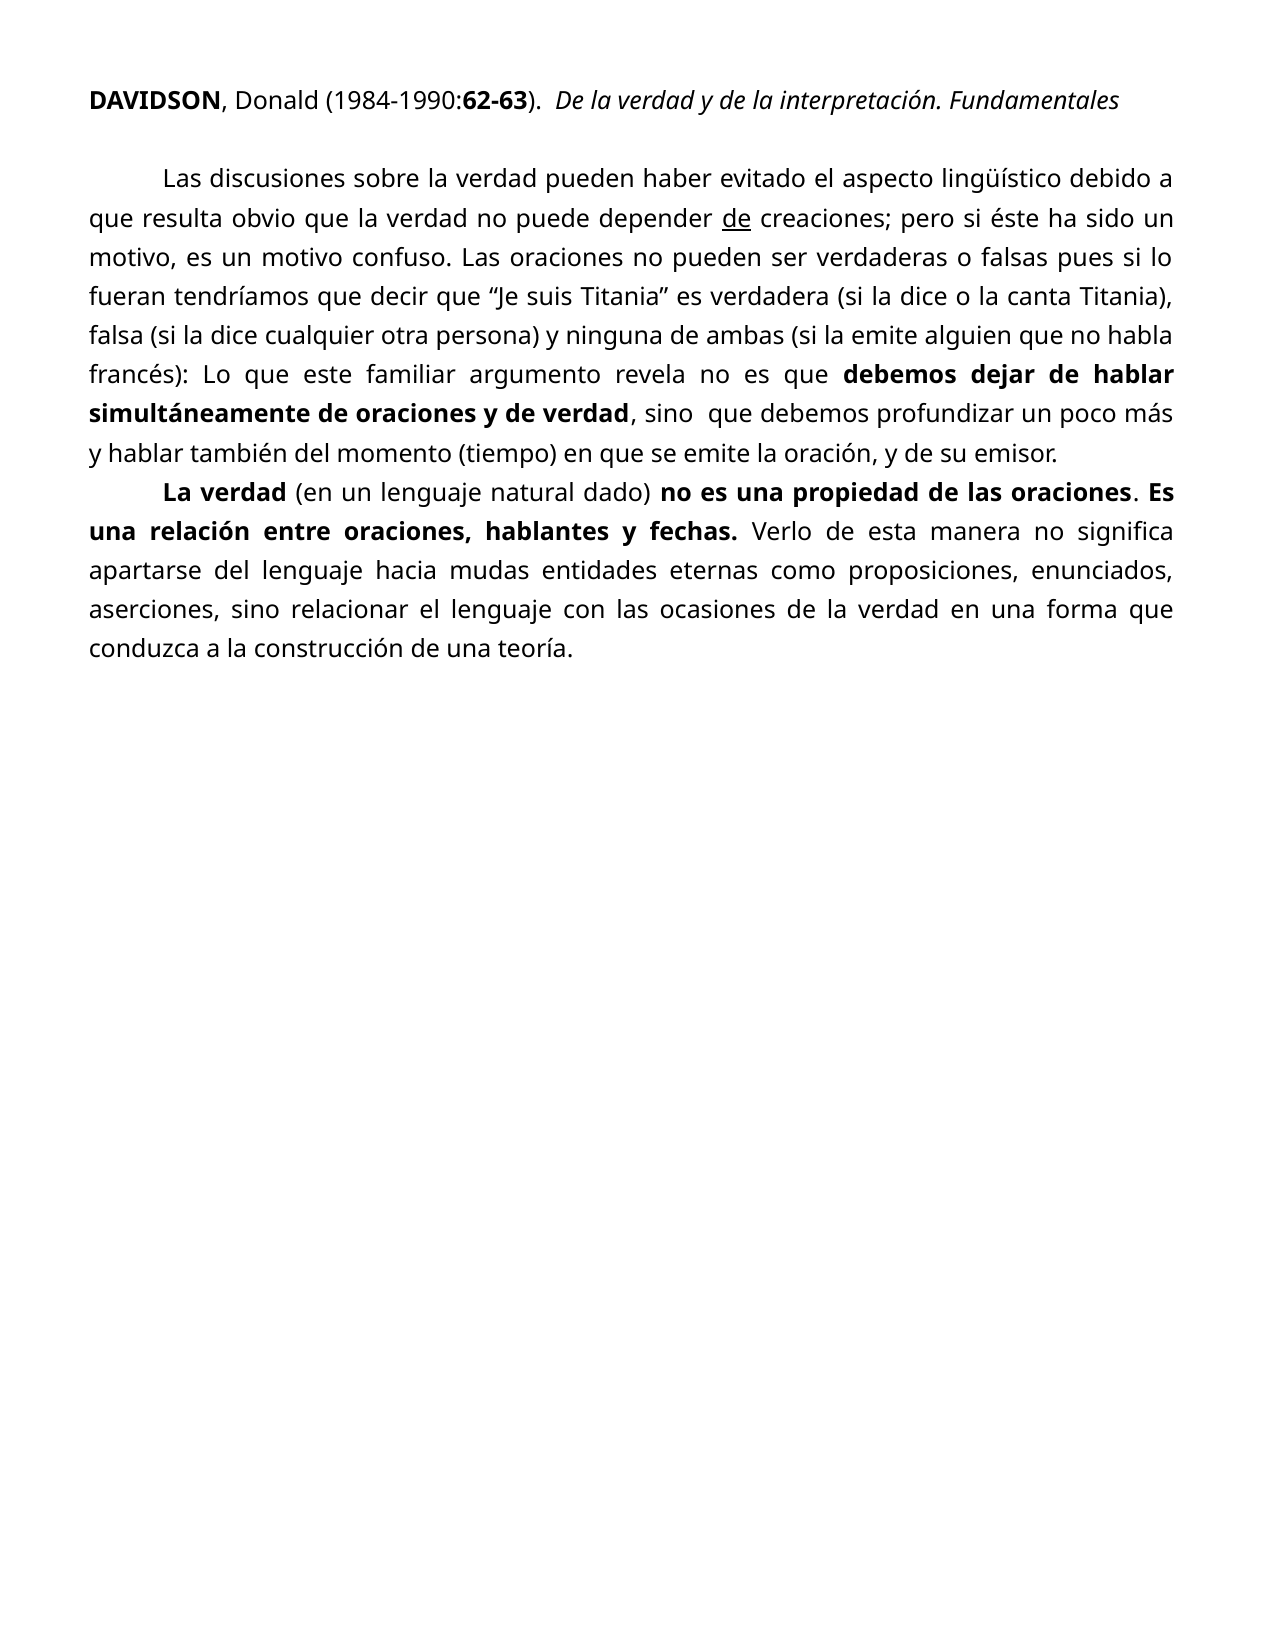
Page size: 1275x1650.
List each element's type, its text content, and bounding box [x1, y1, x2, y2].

text Las discusiones sobre la verdad pueden haber evitado el aspecto lingüístico debido a que resulta obvio que la verdad no puede depender de creaciones; pero si éste ha sido un motivo, es un motivo confuso. Las oraciones no pueden ser verdaderas o falsas pues si lo fueran tendríamos que decir que “Je suis Titania” es verdadera (si la dice o la canta Titania), falsa (si la dice cualquier otra persona) y ninguna de ambas (si la emite alguien que no habla francés): Lo que este familiar argumento revela no es que debemos dejar de hablar simultáneamente de oraciones y de verdad, sino que debemos profundizar un poco más y hablar también del momento (tiempo) en que se emite la oración, y de su emisor. [88, 161, 1174, 469]
text DAVIDSON, Donald (1984-1990:62-63). De la verdad y de la interpretación. Fundamentales [88, 83, 1174, 117]
text La verdad (en un lenguaje natural dado) no es una propiedad de las oraciones. Es una relación entre oraciones, hablantes y fechas. Verlo de esta manera no significa apartarse del lenguaje hacia mudas entidades eternas como proposiciones, enunciados, aserciones, sino relacionar el lenguaje con las ocasiones de la verdad en una forma que conduzca a la construcción de una teoría. [88, 474, 1174, 665]
